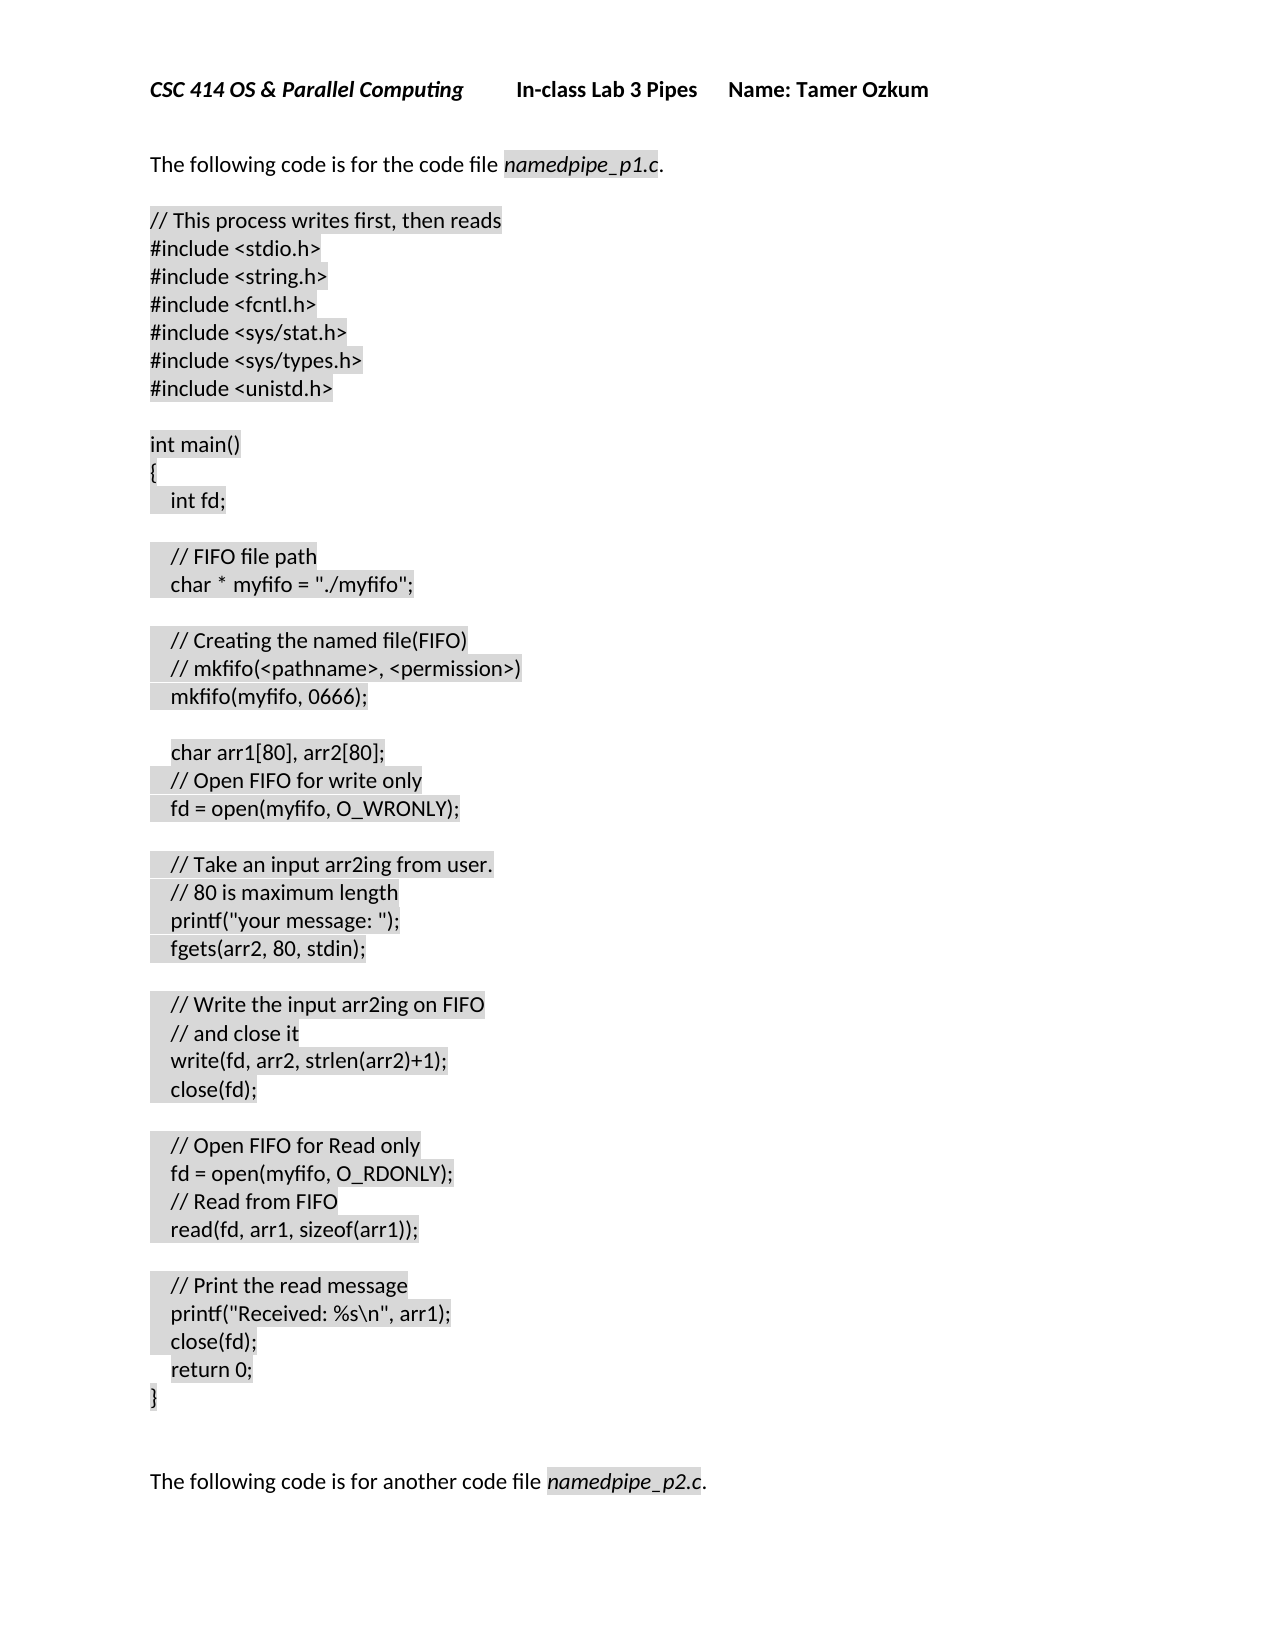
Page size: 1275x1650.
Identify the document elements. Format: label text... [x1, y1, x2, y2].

list int main() [150, 430, 1125, 458]
list // 80 is maximum length [150, 878, 1125, 907]
list #include <sys/stat.h> [150, 318, 1125, 346]
list // Print the read message [150, 1271, 1125, 1299]
list char arr1[80], arr2[80]; [150, 738, 1125, 766]
list // Open FIFO for write only [150, 766, 1125, 794]
list // Read from FIFO [150, 1187, 1125, 1215]
list // Creating the named file(FIFO) [150, 626, 1125, 654]
list // Write the input arr2ing on FIFO [150, 991, 1125, 1019]
list #include <unistd.h> [150, 374, 1125, 402]
list printf("Received: %s\n", arr1); [150, 1299, 1125, 1327]
list #include <string.h> [150, 262, 1125, 290]
list mkfifo(myfifo, 0666); [150, 682, 1125, 710]
list The following code is for another code file namedpipe_p2.c. [150, 1467, 1125, 1495]
list // Open FIFO for Read only [150, 1131, 1125, 1159]
list printf("your message: "); [150, 907, 1125, 934]
list // and close it [150, 1019, 1125, 1047]
list fd = open(myfifo, O_RDONLY); [150, 1159, 1125, 1187]
list char * myfifo = "./myfifo"; [150, 570, 1125, 598]
list // Take an input arr2ing from user. [150, 851, 1125, 878]
list #include <fcntl.h> [150, 290, 1125, 318]
list { [150, 458, 1125, 486]
list The following code is for the code file namedpipe_p1.c. [150, 150, 1125, 178]
list fgets(arr2, 80, stdin); [150, 934, 1125, 963]
list #include <sys/types.h> [150, 346, 1125, 374]
list fd = open(myfifo, O_WRONLY); [150, 794, 1125, 822]
list read(fd, arr1, sizeof(arr1)); [150, 1215, 1125, 1243]
text } [150, 1383, 1125, 1411]
list close(fd); [150, 1075, 1125, 1103]
list int fd; [150, 486, 1125, 514]
list // This process writes first, then reads [150, 206, 1125, 234]
list #include <stdio.h> [150, 234, 1125, 262]
list close(fd); [150, 1327, 1125, 1355]
list // mkfifo(<pathname>, <permission>) [150, 654, 1125, 682]
list return 0; [150, 1355, 1125, 1383]
list write(fd, arr2, strlen(arr2)+1); [150, 1047, 1125, 1075]
list // FIFO file path [150, 542, 1125, 570]
